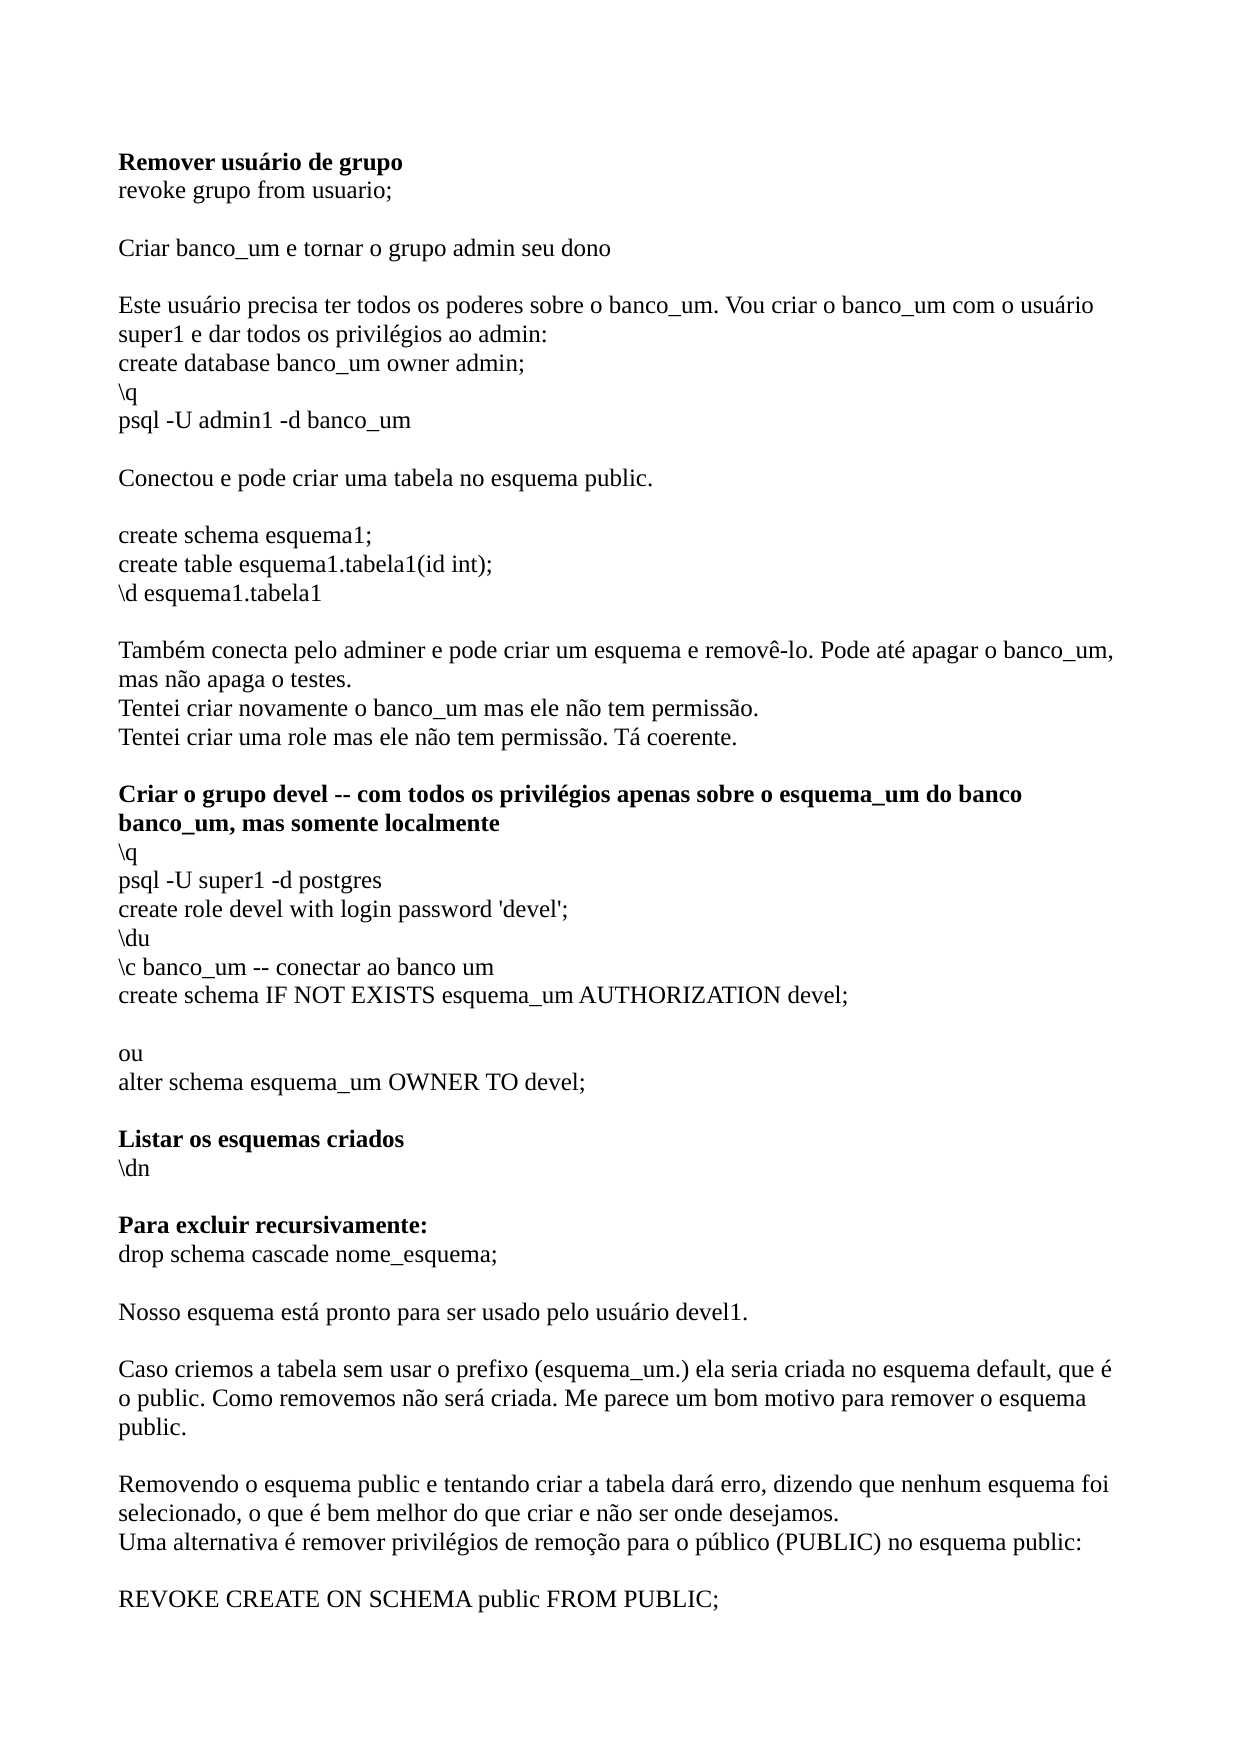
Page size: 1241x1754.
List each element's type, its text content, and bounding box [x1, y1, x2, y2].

text revoke grupo from usuario; [118, 176, 1122, 204]
text Este usuário precisa ter todos os poderes sobre o banco_um. Vou criar o banco_um com o usuário super1 e dar todos os privilégios ao admin: [118, 291, 1122, 348]
text REVOKE CREATE ON SCHEMA public FROM PUBLIC; [118, 1584, 1122, 1613]
text \d esquema1.tabela1 [118, 578, 1122, 607]
text create database banco_um owner admin; [118, 348, 1122, 377]
text Criar o grupo devel -- com todos os privilégios apenas sobre o esquema_um do banco banco_um, mas somente localmente [118, 779, 1122, 837]
text Listar os esquemas criados [118, 1124, 1122, 1153]
text psql -U admin1 -d banco_um [118, 406, 1122, 434]
text Para excluir recursivamente: [118, 1211, 1122, 1239]
text alter schema esquema_um OWNER TO devel; [118, 1067, 1122, 1096]
text create schema esquema1; [118, 521, 1122, 549]
text Conectou e pode criar uma tabela no esquema public. [118, 463, 1122, 492]
text \q [118, 377, 1122, 406]
text drop schema cascade nome_esquema; [118, 1239, 1122, 1268]
text psql -U super1 -d postgres [118, 866, 1122, 894]
text Caso criemos a tabela sem usar o prefixo (esquema_um.) ela seria criada no esquema default, que é o public. Como removemos não será criada. Me parece um bom motivo para remover o esquema public. [118, 1354, 1122, 1441]
text \q [118, 837, 1122, 866]
text \du [118, 923, 1122, 952]
text Também conecta pelo adminer e pode criar um esquema e removê-lo. Pode até apagar o banco_um, mas não apaga o testes. [118, 636, 1122, 693]
text \dn [118, 1153, 1122, 1182]
text Nosso esquema está pronto para ser usado pelo usuário devel1. [118, 1297, 1122, 1326]
text Remover usuário de grupo [118, 147, 1122, 176]
text Criar banco_um e tornar o grupo admin seu dono [118, 233, 1122, 262]
text Uma alternativa é remover privilégios de remoção para o público (PUBLIC) no esquema public: [118, 1527, 1122, 1556]
text \c banco_um -- conectar ao banco um [118, 952, 1122, 981]
text create table esquema1.tabela1(id int); [118, 549, 1122, 578]
text Removendo o esquema public e tentando criar a tabela dará erro, dizendo que nenhum esquema foi selecionado, o que é bem melhor do que criar e não ser onde desejamos. [118, 1469, 1122, 1527]
text ou [118, 1038, 1122, 1067]
text create role devel with login password 'devel'; [118, 894, 1122, 923]
text Tentei criar novamente o banco_um mas ele não tem permissão. [118, 693, 1122, 722]
text Tentei criar uma role mas ele não tem permissão. Tá coerente. [118, 722, 1122, 751]
text create schema IF NOT EXISTS esquema_um AUTHORIZATION devel; [118, 981, 1122, 1009]
